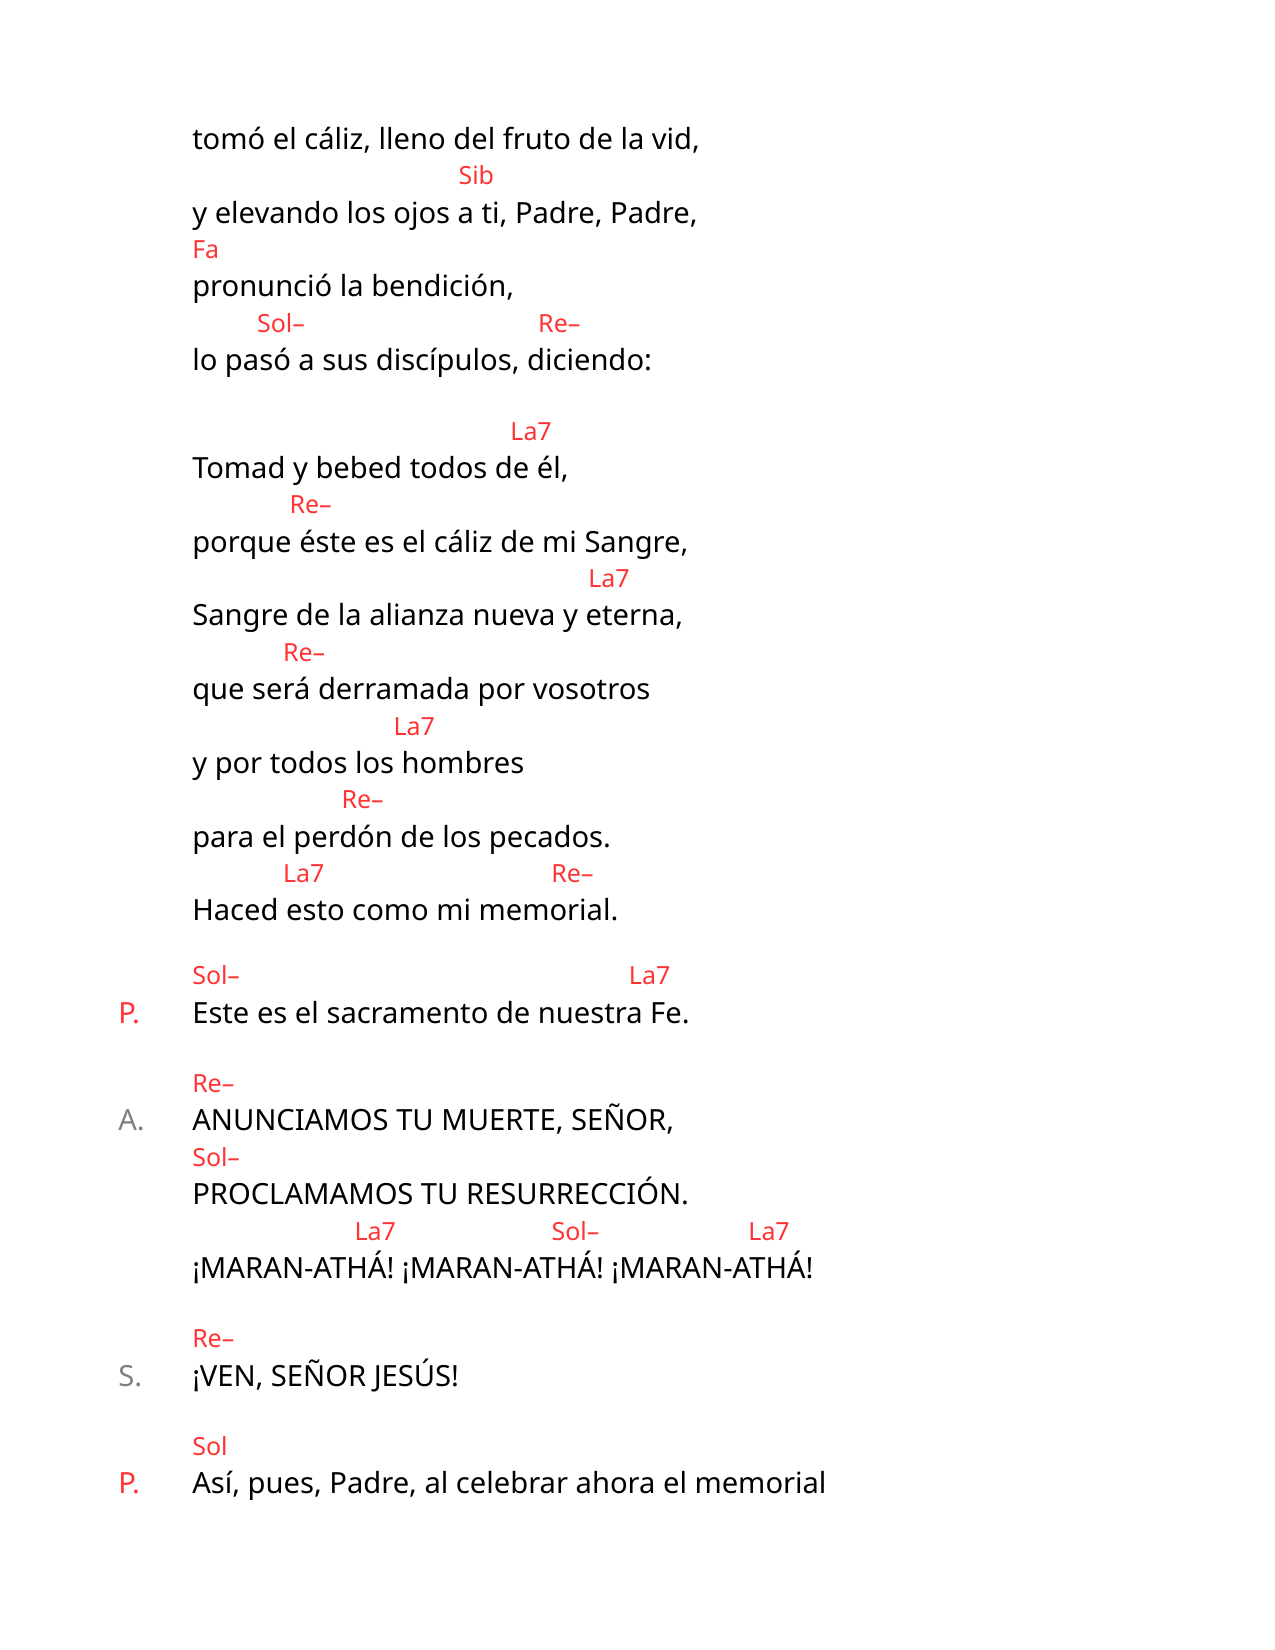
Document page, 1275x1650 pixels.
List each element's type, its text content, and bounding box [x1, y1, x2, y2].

text Re– [118, 1321, 1157, 1355]
text ¡MARAN-ATHÁ! ¡MARAN-ATHÁ! ¡MARAN-ATHÁ! [118, 1247, 1157, 1287]
text P. Este es el sacramento de nuestra Fe. [118, 992, 1157, 1032]
text Sol [118, 1429, 1157, 1463]
text Sib [118, 158, 1157, 192]
text La7 [118, 708, 1157, 742]
text y elevando los ojos a ti, Padre, Padre, [118, 192, 1157, 232]
text Sangre de la alianza nueva y eterna, [118, 595, 1157, 634]
text que será derramada por vosotros [118, 668, 1157, 708]
text tomó el cáliz, lleno del fruto de la vid, [118, 118, 1157, 158]
text S. ¡VEN, SEÑOR JESÚS! [118, 1355, 1157, 1395]
text y por todos los hombres [118, 742, 1157, 782]
text La7 Re– [118, 856, 1157, 890]
text La7 [118, 561, 1157, 595]
text Tomad y bebed todos de él, [118, 447, 1157, 487]
text Sol– [118, 1139, 1157, 1173]
text P. Así, pues, Padre, al celebrar ahora el memorial [118, 1463, 1157, 1502]
text Fa [118, 232, 1157, 266]
text Sol– La7 [118, 958, 1157, 992]
text La7 Sol– La7 [118, 1213, 1157, 1247]
text Sol– Re– [118, 305, 1157, 339]
text pronunció la bendición, [118, 266, 1157, 305]
text Re– [118, 487, 1157, 521]
text porque éste es el cáliz de mi Sangre, [118, 521, 1157, 561]
text A. ANUNCIAMOS TU MUERTE, SEÑOR, [118, 1100, 1157, 1139]
text para el perdón de los pecados. [118, 816, 1157, 856]
text Haced esto como mi memorial. [118, 890, 1157, 929]
text Re– [118, 634, 1157, 668]
text PROCLAMAMOS TU RESURRECCIÓN. [118, 1173, 1157, 1213]
text La7 [118, 413, 1157, 447]
text lo pasó a sus discípulos, diciendo: [118, 339, 1157, 379]
text Re– [118, 782, 1157, 816]
text Re– [118, 1066, 1157, 1100]
